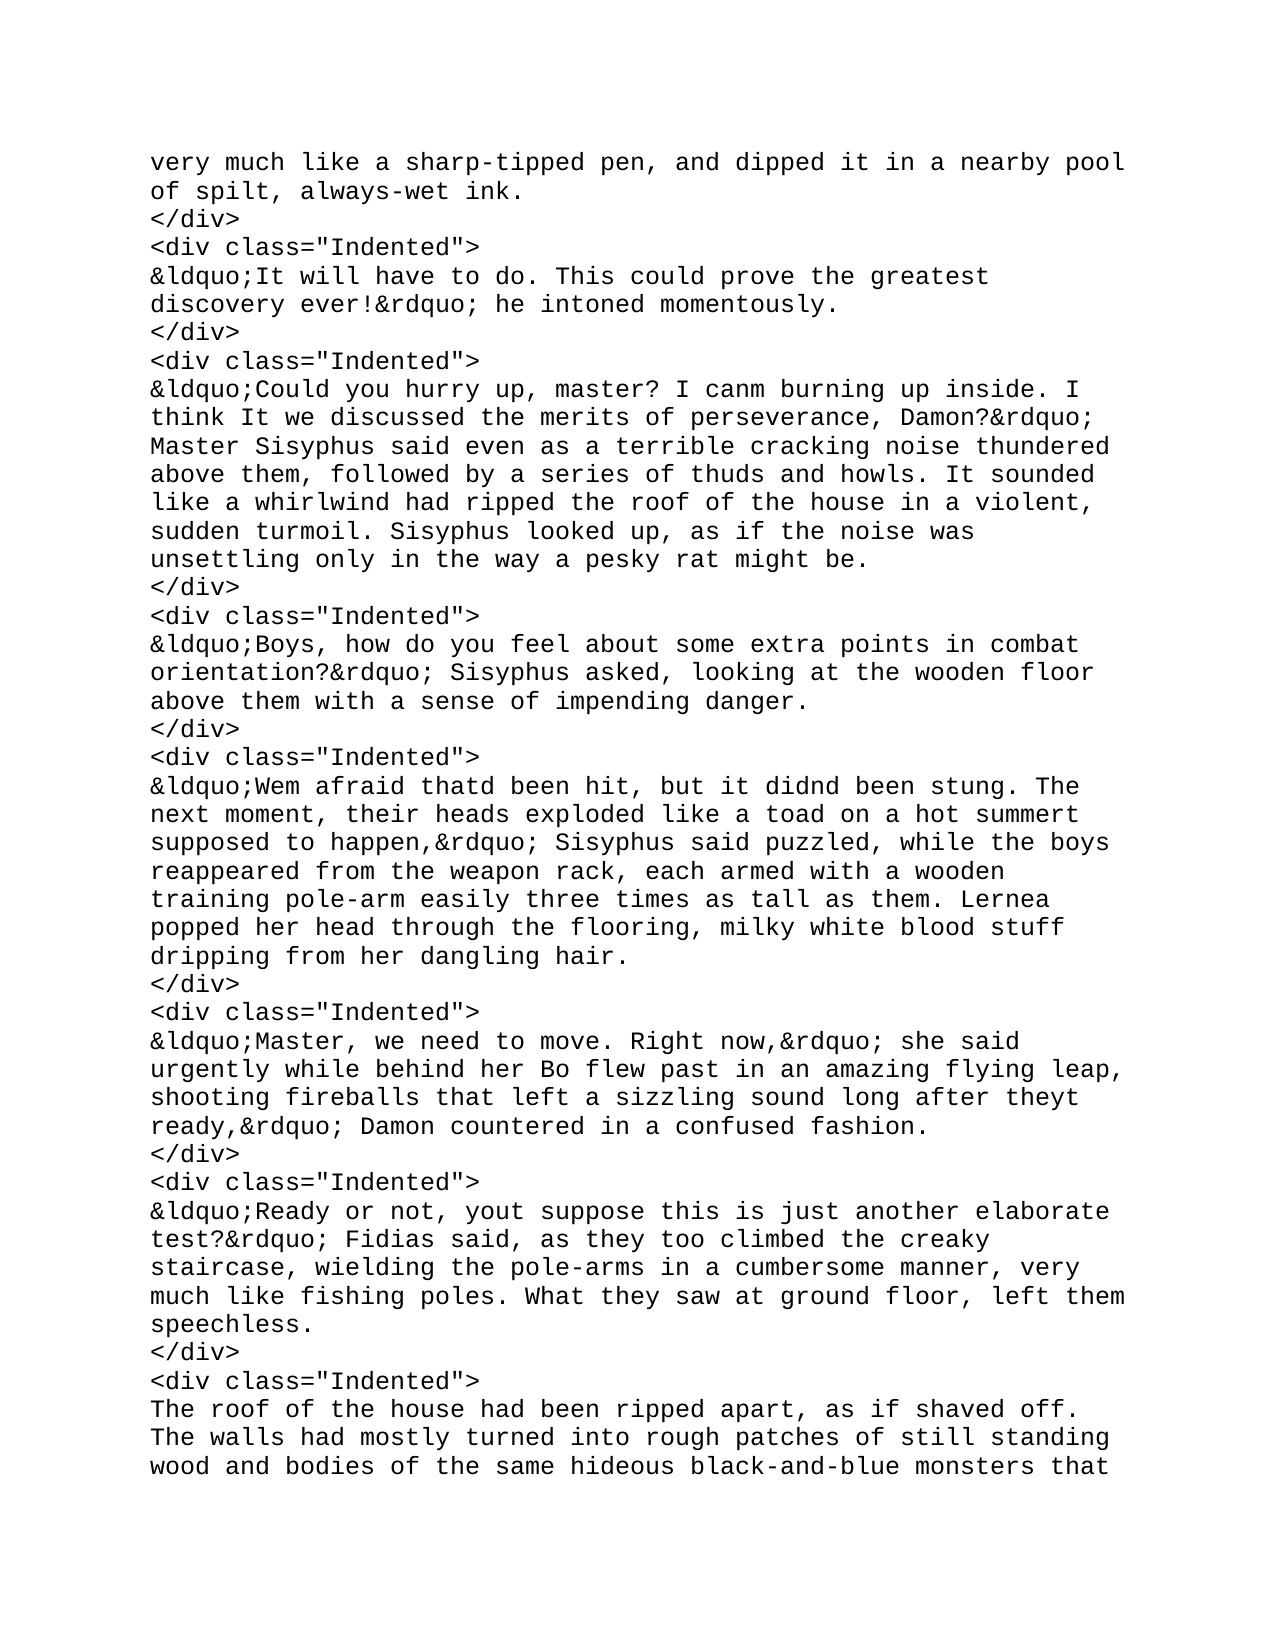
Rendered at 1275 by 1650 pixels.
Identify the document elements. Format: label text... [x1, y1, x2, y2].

text </div> [150, 207, 1125, 235]
text </div> [150, 717, 1125, 745]
text <div class="Indented"> [150, 348, 1125, 377]
text <div class="Indented"> [150, 1000, 1125, 1028]
text The roof of the house had been ripped apart, as if shaved off. The walls had mostly turned into rough patches of still standing wood and bodies of the same hideous black-and-blue monsters that [150, 1397, 1125, 1482]
text &ldquo;Master, we need to move. Right now,&rdquo; she said urgently while behind her Bo flew past in an amazing flying leap, shooting fireballs that left a sizzling sound long after theyt ready,&rdquo; Damon countered in a confused fashion. [150, 1028, 1125, 1142]
text <div class="Indented"> [150, 1170, 1125, 1198]
text &ldquo;Wem afraid thatd been hit, but it didnd been stung. The next moment, their heads exploded like a toad on a hot summert supposed to happen,&rdquo; Sisyphus said puzzled, while the boys reappeared from the weapon rack, each armed with a wooden training pole-arm easily three times as tall as them. Lernea popped her head through the flooring, milky white blood stuff dripping from her dangling hair. [150, 773, 1125, 972]
text </div> [150, 1142, 1125, 1170]
text <div class="Indented"> [150, 745, 1125, 773]
text very much like a sharp-tipped pen, and dipped it in a nearby pool of spilt, always-wet ink. [150, 150, 1125, 207]
text &ldquo;It will have to do. This could prove the greatest discovery ever!&rdquo; he intoned momentously. [150, 263, 1125, 320]
text <div class="Indented"> [150, 235, 1125, 263]
text &ldquo;Ready or not, yout suppose this is just another elaborate test?&rdquo; Fidias said, as they too climbed the creaky staircase, wielding the pole-arms in a cumbersome manner, very much like fishing poles. What they saw at ground floor, left them speechless. [150, 1198, 1125, 1340]
text <div class="Indented"> [150, 603, 1125, 632]
text <div class="Indented"> [150, 1368, 1125, 1397]
text </div> [150, 320, 1125, 348]
text </div> [150, 575, 1125, 603]
text </div> [150, 1340, 1125, 1368]
text &ldquo;Could you hurry up, master? I canm burning up inside. I think It we discussed the merits of perseverance, Damon?&rdquo; Master Sisyphus said even as a terrible cracking noise thundered above them, followed by a series of thuds and howls. It sounded like a whirlwind had ripped the roof of the house in a violent, sudden turmoil. Sisyphus looked up, as if the noise was unsettling only in the way a pesky rat might be. [150, 377, 1125, 575]
text &ldquo;Boys, how do you feel about some extra points in combat orientation?&rdquo; Sisyphus asked, looking at the wooden floor above them with a sense of impending danger. [150, 632, 1125, 717]
text </div> [150, 972, 1125, 1000]
